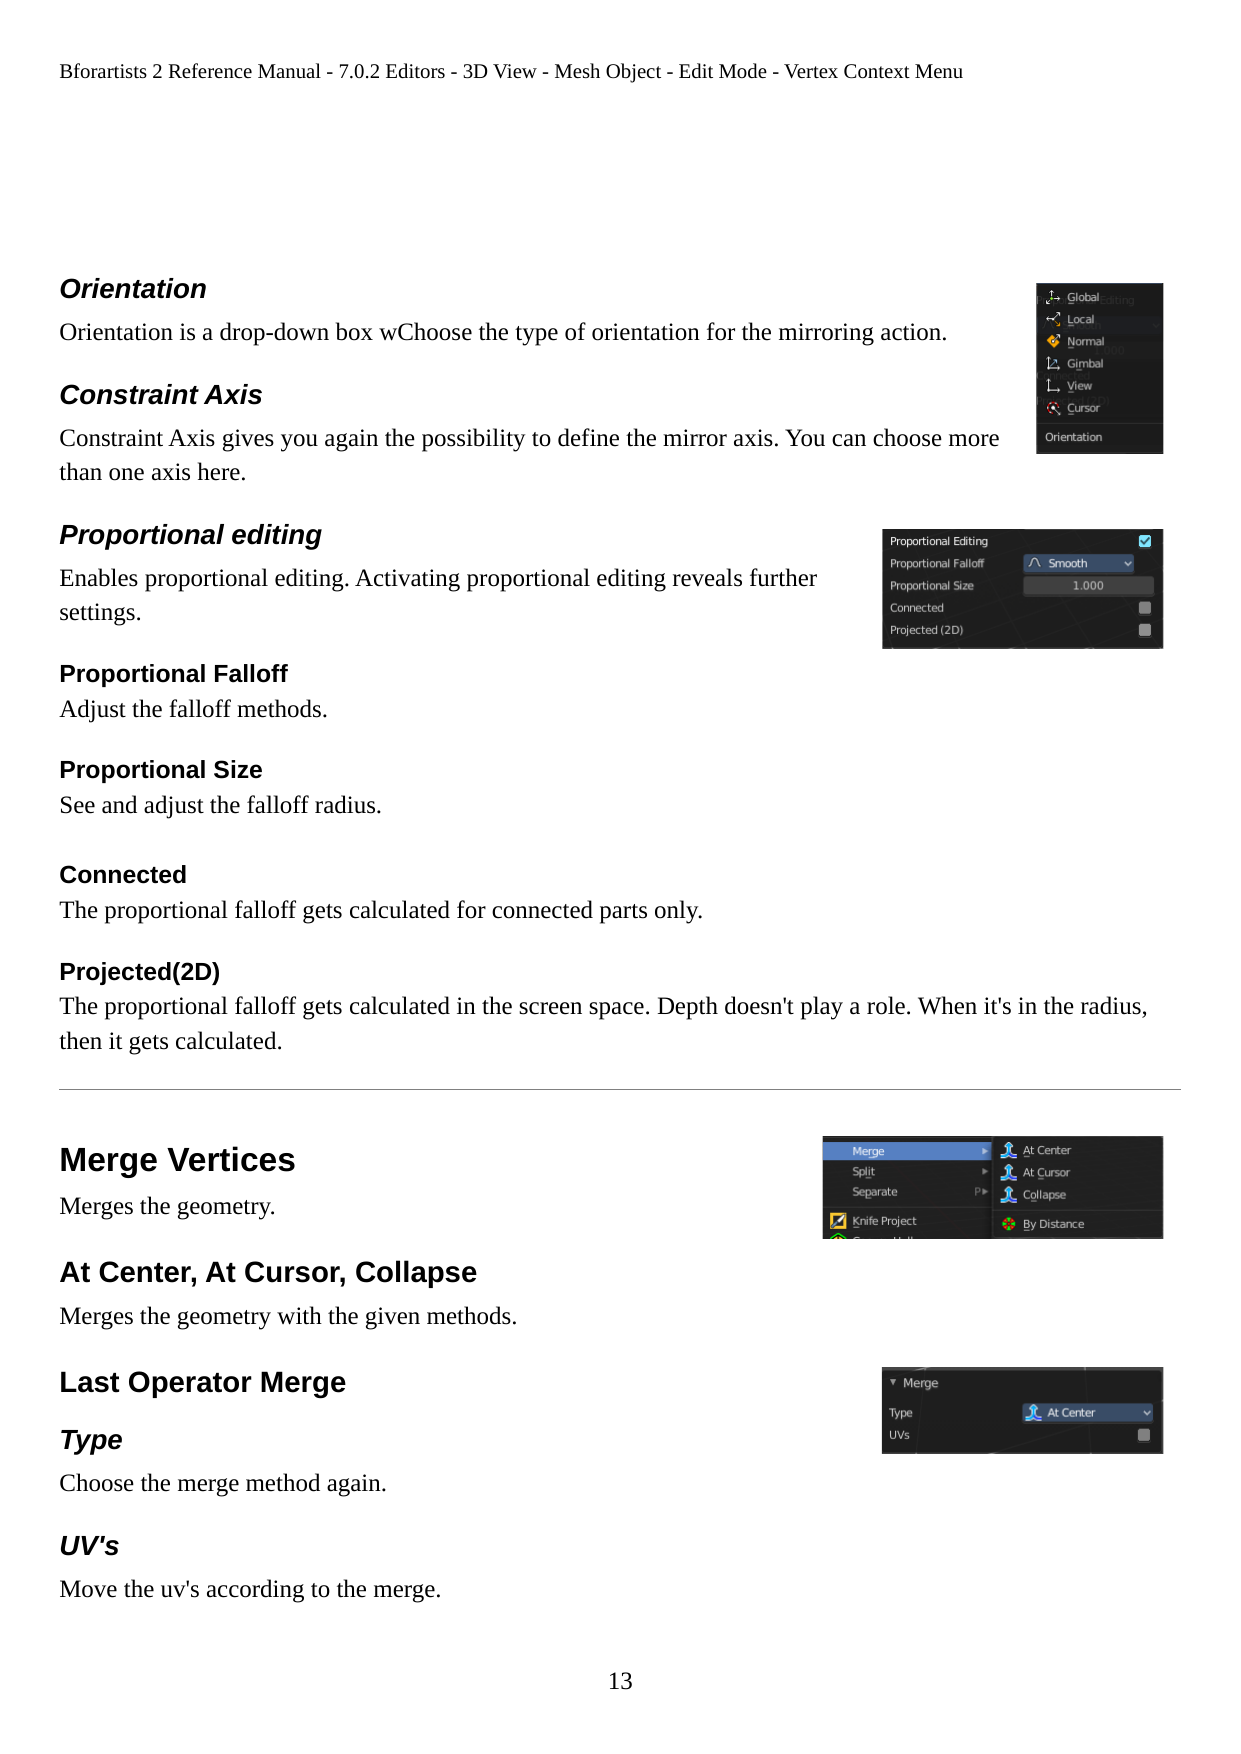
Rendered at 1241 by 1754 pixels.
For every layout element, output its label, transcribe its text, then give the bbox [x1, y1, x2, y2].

text See and adjust the falloff radius. [59, 790, 1181, 819]
subtitle Type [59, 1423, 1181, 1455]
subtitle Connected [59, 860, 1181, 889]
text Choose the merge method again. [59, 1468, 1181, 1496]
subtitle [1164, 378, 1181, 410]
text Merges the geometry with the given methods. [59, 1301, 1181, 1330]
subtitle Merge Vertices [59, 1140, 822, 1178]
subtitle Proportional editing [59, 519, 1181, 551]
subtitle Proportional Size [59, 755, 1181, 784]
subtitle Constraint Axis [59, 378, 1036, 410]
subtitle Orientation [59, 272, 1181, 304]
text Orientation is a drop-down box wChoose the type of orientation for the mirroring action. [59, 317, 1036, 345]
picture [1036, 283, 1164, 454]
subtitle Projected(2D) [59, 957, 1181, 985]
text Merges the geometry. [59, 1191, 822, 1220]
subtitle [1164, 1140, 1181, 1178]
picture [822, 1136, 1164, 1239]
text [1164, 1191, 1181, 1220]
picture [882, 529, 1164, 649]
subtitle Last Operator Merge [59, 1364, 1181, 1398]
text The proportional falloff gets calculated in the screen space. Depth doesn't play a role. When it's in the radius, then it gets calculated. [59, 991, 1181, 1054]
text The proportional falloff gets calculated for connected parts only. [59, 895, 1181, 924]
subtitle At Center, At Cursor, Collapse [59, 1255, 1181, 1288]
text Constraint Axis gives you again the possibility to define the mirror axis. You can choose more than one axis here. [59, 423, 1181, 486]
subtitle Proportional Falloff [59, 659, 1181, 688]
text Adjust the falloff methods. [59, 694, 1181, 723]
picture [881, 1367, 1164, 1454]
subtitle UV's [59, 1529, 1181, 1561]
text Move the uv's according to the merge. [59, 1574, 1181, 1602]
text Enables proportional editing. Activating proportional editing reveals further settings. [59, 563, 882, 626]
